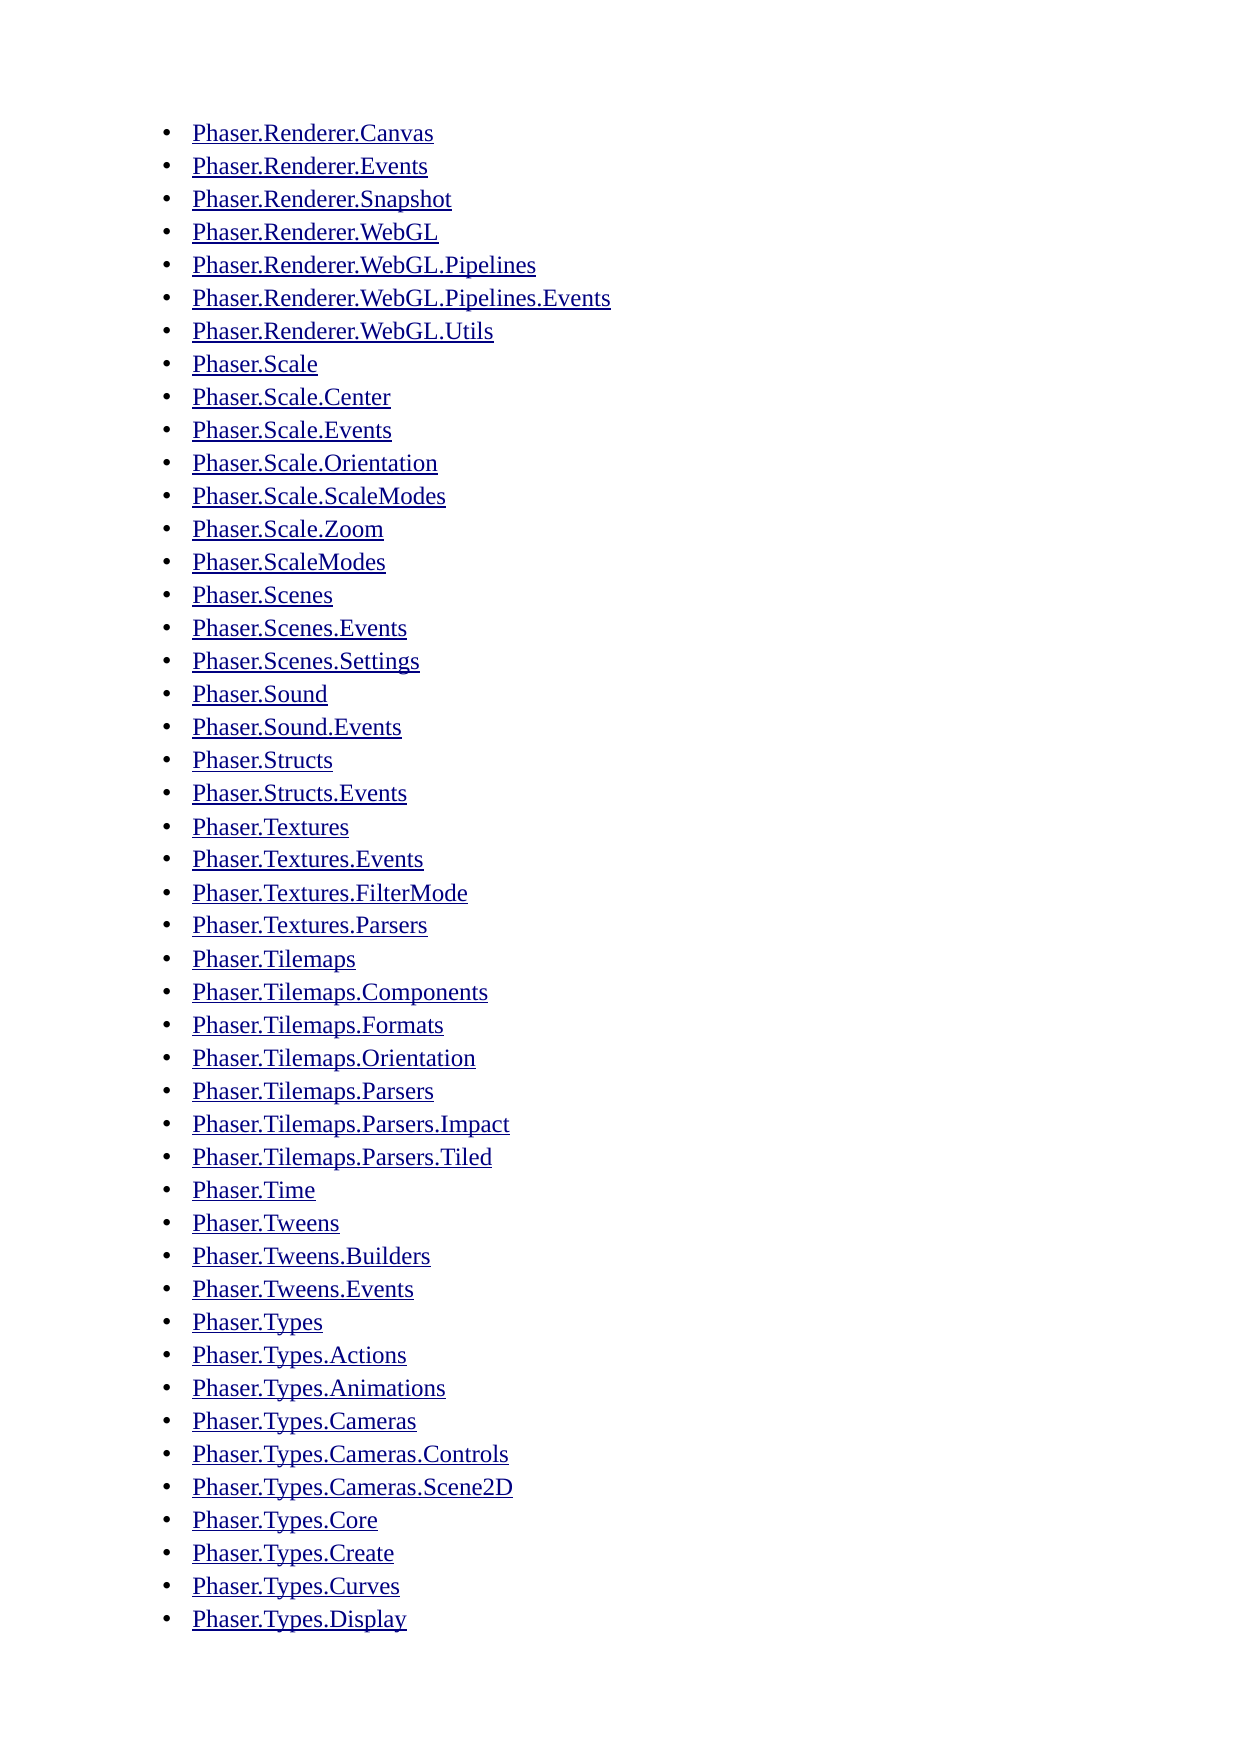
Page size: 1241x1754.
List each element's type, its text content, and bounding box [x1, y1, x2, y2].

list Phaser.Scale.Center [162, 382, 1122, 411]
list Phaser.Tilemaps [162, 944, 1122, 972]
list Phaser.Types.Display [162, 1604, 1122, 1633]
list Phaser.Tweens.Events [162, 1274, 1122, 1303]
list Phaser.Scenes [162, 580, 1122, 609]
list Phaser.Types.Core [162, 1505, 1122, 1534]
list Phaser.Tilemaps.Formats [162, 1010, 1122, 1038]
list Phaser.Renderer.WebGL.Pipelines [162, 250, 1122, 279]
list Phaser.Tilemaps.Parsers.Impact [162, 1109, 1122, 1137]
list Phaser.Textures.FilterMode [162, 878, 1122, 906]
list Phaser.Scale.Zoom [162, 514, 1122, 543]
list Phaser.Sound [162, 679, 1122, 708]
list Phaser.Time [162, 1175, 1122, 1203]
list Phaser.Renderer.Events [162, 151, 1122, 180]
list Phaser.Structs.Events [162, 778, 1122, 807]
list Phaser.Types.Cameras [162, 1406, 1122, 1435]
list Phaser.Renderer.WebGL.Pipelines.Events [162, 283, 1122, 312]
list Phaser.Structs [162, 746, 1122, 774]
list Phaser.Tilemaps.Parsers [162, 1076, 1122, 1104]
list Phaser.Textures.Events [162, 844, 1122, 873]
list Phaser.Renderer.Canvas [162, 118, 1122, 147]
list Phaser.Types.Actions [162, 1340, 1122, 1369]
list Phaser.Scale.ScaleModes [162, 481, 1122, 510]
list Phaser.Types.Animations [162, 1373, 1122, 1402]
list Phaser.Tweens [162, 1208, 1122, 1237]
list Phaser.Renderer.WebGL [162, 217, 1122, 246]
list Phaser.Tweens.Builders [162, 1241, 1122, 1269]
list Phaser.Scale [162, 349, 1122, 378]
list Phaser.ScaleModes [162, 547, 1122, 576]
list Phaser.Tilemaps.Components [162, 977, 1122, 1005]
list Phaser.Scenes.Events [162, 613, 1122, 642]
list Phaser.Sound.Events [162, 712, 1122, 741]
list Phaser.Tilemaps.Orientation [162, 1043, 1122, 1071]
list Phaser.Textures.Parsers [162, 911, 1122, 939]
list Phaser.Renderer.Snapshot [162, 184, 1122, 213]
list Phaser.Scenes.Settings [162, 646, 1122, 675]
list Phaser.Types.Curves [162, 1571, 1122, 1600]
list Phaser.Scale.Events [162, 415, 1122, 444]
list Phaser.Renderer.WebGL.Utils [162, 316, 1122, 345]
list Phaser.Scale.Orientation [162, 448, 1122, 477]
list Phaser.Types.Create [162, 1538, 1122, 1567]
list Phaser.Textures [162, 812, 1122, 840]
list Phaser.Types.Cameras.Scene2D [162, 1472, 1122, 1501]
list Phaser.Tilemaps.Parsers.Tiled [162, 1142, 1122, 1171]
list Phaser.Types.Cameras.Controls [162, 1439, 1122, 1468]
list Phaser.Types [162, 1307, 1122, 1336]
